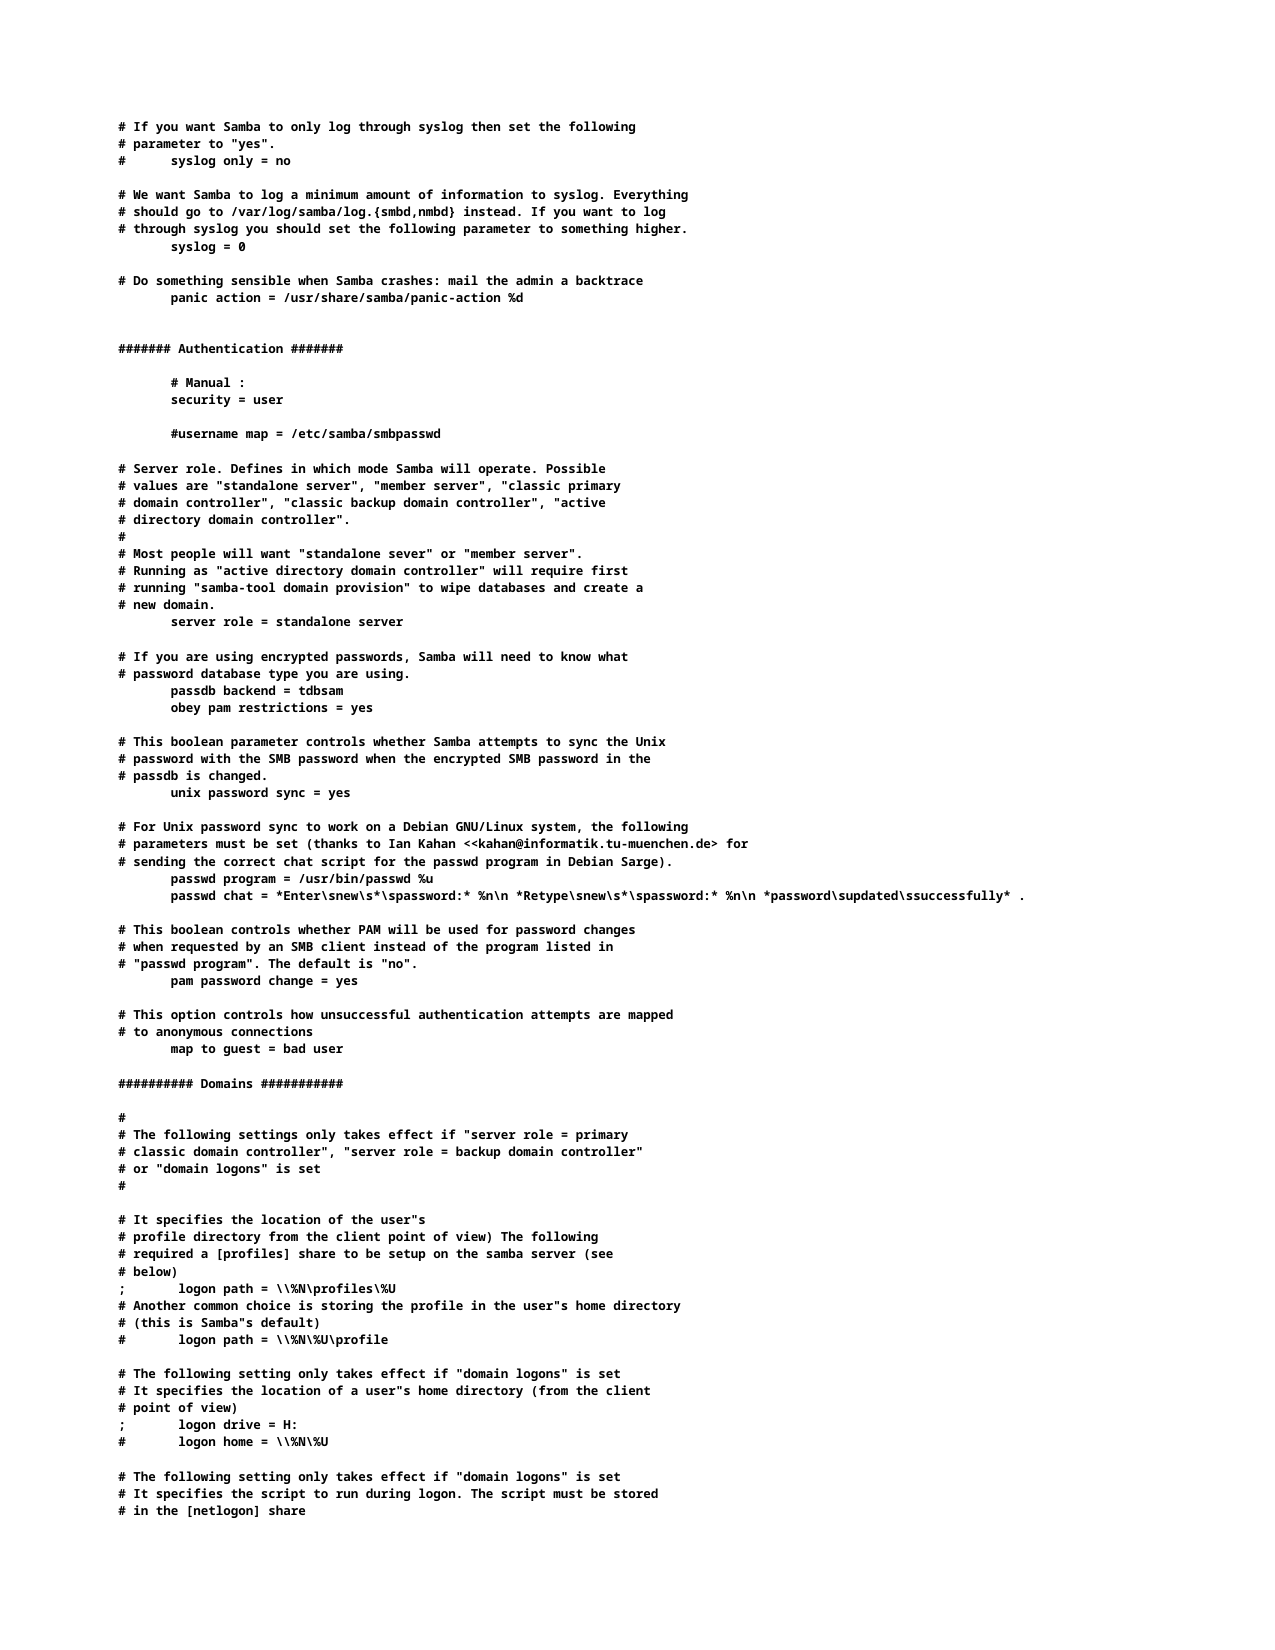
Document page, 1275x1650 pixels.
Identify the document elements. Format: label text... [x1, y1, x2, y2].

text # parameters must be set (thanks to Ian Kahan <<kahan@informatik.tu-muenchen.de> for [118, 836, 1157, 853]
text # Another common choice is storing the profile in the user"s home directory [118, 1297, 1157, 1314]
text # "passwd program". The default is "no". [118, 955, 1157, 972]
text # Do something sensible when Samba crashes: mail the admin a backtrace [118, 272, 1157, 289]
text # The following setting only takes effect if "domain logons" is set [118, 1468, 1157, 1485]
text # [118, 528, 1157, 545]
text # Server role. Defines in which mode Samba will operate. Possible [118, 460, 1157, 477]
text # [118, 1109, 1157, 1126]
text # For Unix password sync to work on a Debian GNU/Linux system, the following [118, 818, 1157, 836]
text # logon home = \\%N\%U [118, 1433, 1157, 1451]
text # [118, 1177, 1157, 1194]
text # point of view) [118, 1399, 1157, 1416]
text # syslog only = no [118, 152, 1157, 169]
text # Most people will want "standalone sever" or "member server". [118, 545, 1157, 562]
text # should go to /var/log/samba/log.{smbd,nmbd} instead. If you want to log [118, 203, 1157, 221]
text # It specifies the location of a user"s home directory (from the client [118, 1382, 1157, 1399]
text # directory domain controller". [118, 511, 1157, 528]
text pam password change = yes [118, 972, 1157, 989]
text #username map = /etc/samba/smbpasswd [118, 426, 1157, 443]
text # password database type you are using. [118, 665, 1157, 682]
text # If you want Samba to only log through syslog then set the following [118, 118, 1157, 135]
text # values are "standalone server", "member server", "classic primary [118, 477, 1157, 494]
text passwd chat = *Enter\snew\s*\spassword:* %n\n *Retype\snew\s*\spassword:* %n\n *password\supdated\ssuccessfully* . [118, 887, 1157, 904]
text server role = standalone server [118, 613, 1157, 631]
text # This boolean parameter controls whether Samba attempts to sync the Unix [118, 733, 1157, 750]
text syslog = 0 [118, 238, 1157, 255]
text panic action = /usr/share/samba/panic-action %d [118, 289, 1157, 306]
text # The following setting only takes effect if "domain logons" is set [118, 1365, 1157, 1382]
text # new domain. [118, 596, 1157, 613]
text obey pam restrictions = yes [118, 699, 1157, 716]
text # when requested by an SMB client instead of the program listed in [118, 938, 1157, 955]
text # required a [profiles] share to be setup on the samba server (see [118, 1246, 1157, 1263]
text # It specifies the script to run during logon. The script must be stored [118, 1485, 1157, 1502]
text # domain controller", "classic backup domain controller", "active [118, 494, 1157, 511]
text # The following settings only takes effect if "server role = primary [118, 1126, 1157, 1143]
text # sending the correct chat script for the passwd program in Debian Sarge). [118, 853, 1157, 870]
text # below) [118, 1263, 1157, 1280]
text ; logon drive = H: [118, 1416, 1157, 1433]
text ####### Authentication ####### [118, 340, 1157, 357]
text # Running as "active directory domain controller" will require first [118, 562, 1157, 579]
text ; logon path = \\%N\profiles\%U [118, 1280, 1157, 1297]
text # We want Samba to log a minimum amount of information to syslog. Everything [118, 186, 1157, 203]
text # profile directory from the client point of view) The following [118, 1228, 1157, 1246]
text passwd program = /usr/bin/passwd %u [118, 870, 1157, 887]
text passdb backend = tdbsam [118, 682, 1157, 699]
text # to anonymous connections [118, 1023, 1157, 1041]
text security = user [118, 391, 1157, 408]
text # or "domain logons" is set [118, 1160, 1157, 1177]
text # parameter to "yes". [118, 135, 1157, 152]
text map to guest = bad user [118, 1041, 1157, 1058]
text # It specifies the location of the user"s [118, 1211, 1157, 1228]
text # If you are using encrypted passwords, Samba will need to know what [118, 648, 1157, 665]
text # This boolean controls whether PAM will be used for password changes [118, 921, 1157, 938]
text ########## Domains ########### [118, 1075, 1157, 1092]
text # logon path = \\%N\%U\profile [118, 1331, 1157, 1348]
text # through syslog you should set the following parameter to something higher. [118, 221, 1157, 238]
text # running "samba-tool domain provision" to wipe databases and create a [118, 579, 1157, 596]
text # Manual : [118, 374, 1157, 391]
text # password with the SMB password when the encrypted SMB password in the [118, 750, 1157, 767]
text unix password sync = yes [118, 784, 1157, 801]
text # classic domain controller", "server role = backup domain controller" [118, 1143, 1157, 1160]
text # This option controls how unsuccessful authentication attempts are mapped [118, 1006, 1157, 1023]
text # passdb is changed. [118, 767, 1157, 784]
text # in the [netlogon] share [118, 1502, 1157, 1519]
text # (this is Samba"s default) [118, 1314, 1157, 1331]
